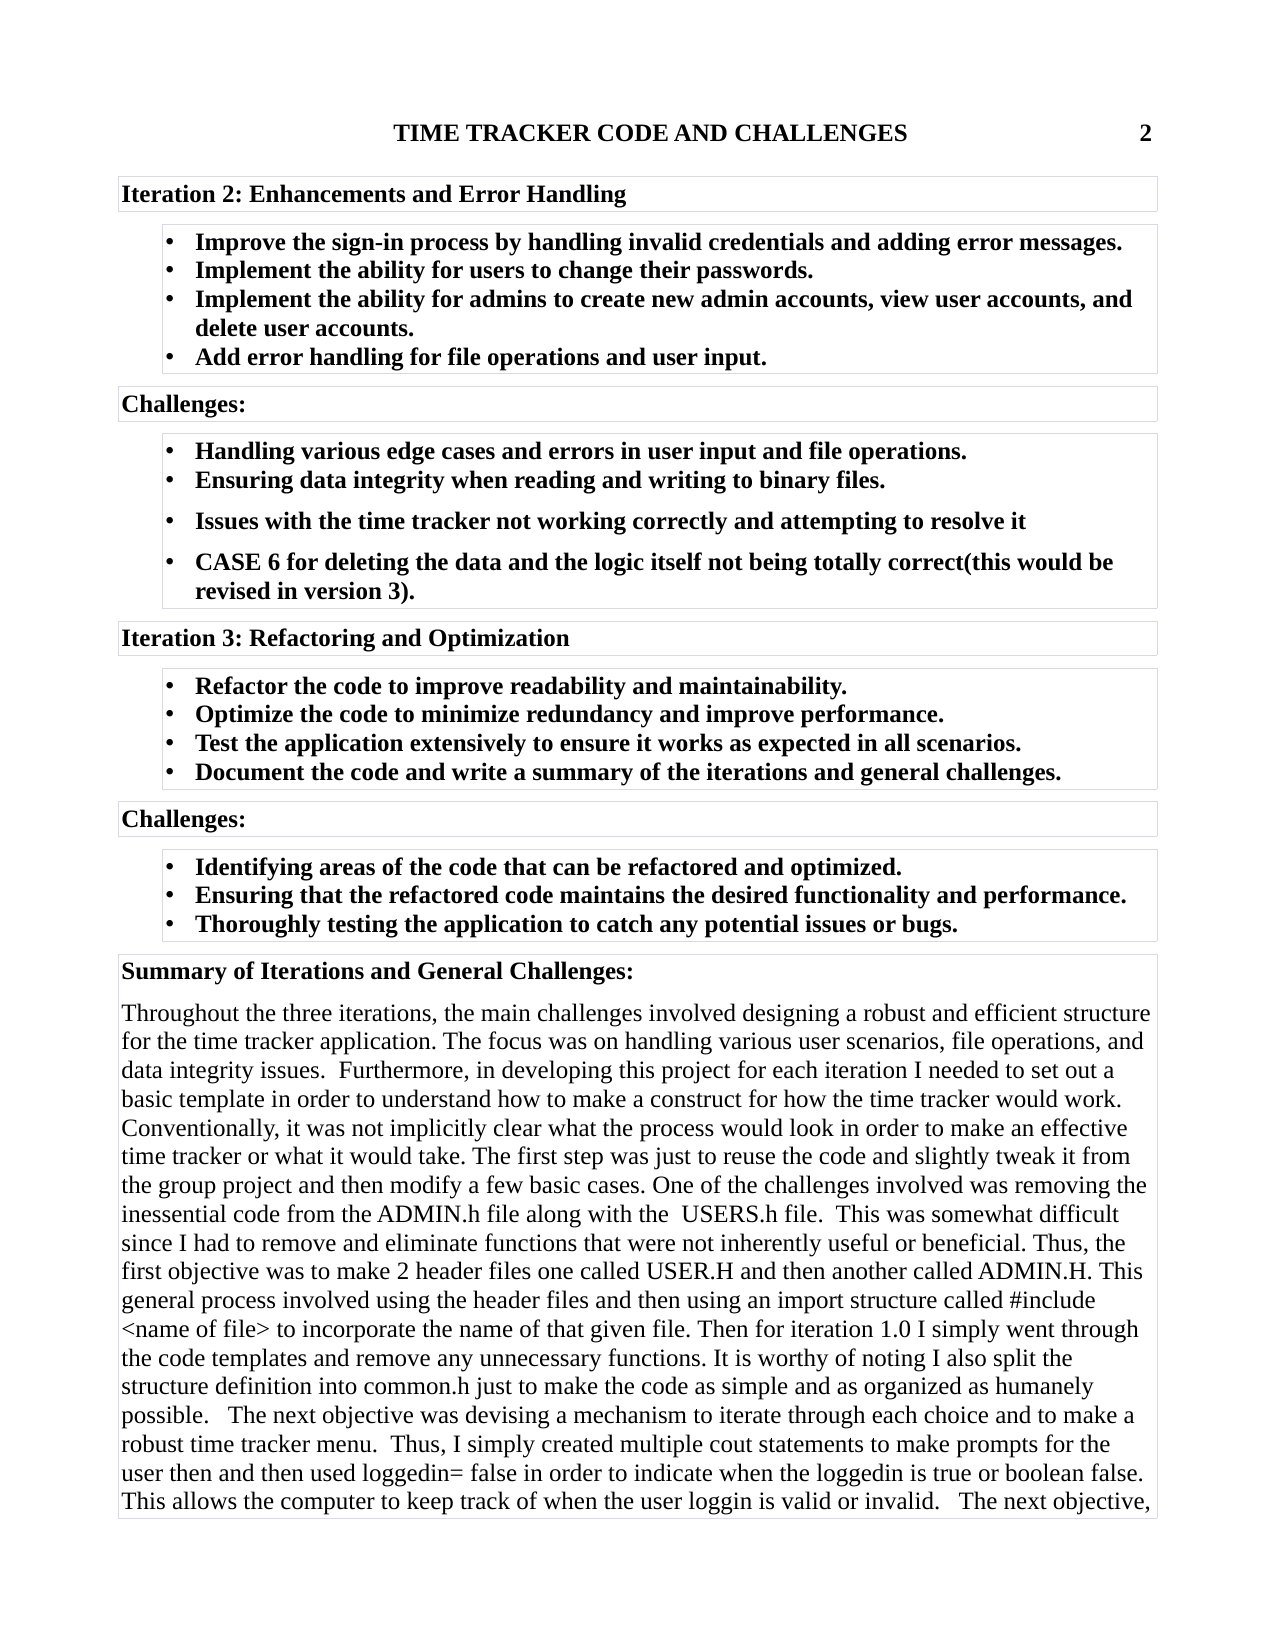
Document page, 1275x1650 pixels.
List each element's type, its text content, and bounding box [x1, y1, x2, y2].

list Optimize the code to minimize redundancy and improve performance. [163, 697, 1157, 725]
list Refactor the code to improve readability and maintainability. [163, 669, 1157, 697]
list Document the code and write a summary of the iterations and general challenges. [163, 754, 1157, 789]
list Ensuring data integrity when reading and writing to binary files. [163, 462, 1157, 494]
list Improve the sign-in process by handling invalid credentials and adding error messages. [163, 225, 1157, 252]
list Issues with the time tracker not working correctly and attempting to resolve it [163, 503, 1157, 535]
text Challenges: [119, 802, 1157, 836]
text Iteration 3: Refactoring and Optimization [119, 622, 1157, 655]
list CASE 6 for deleting the data and the logic itself not being totally correct(this would be revised in version 3). [163, 544, 1157, 608]
text Summary of Iterations and General Challenges: [119, 955, 1157, 985]
list Implement the ability for admins to create new admin accounts, view user accounts, and delete user accounts. [163, 281, 1157, 339]
list Implement the ability for users to change their passwords. [163, 252, 1157, 281]
list Handling various edge cases and errors in user input and file operations. [163, 434, 1157, 462]
text Challenges: [119, 387, 1157, 421]
list Add error handling for file operations and user input. [163, 339, 1157, 373]
list Thoroughly testing the application to catch any potential issues or bugs. [163, 906, 1157, 941]
text Throughout the three iterations, the main challenges involved designing a robust and efficient structure for the time tracker application. The focus was on handling various user scenarios, file operations, and data integrity issues. Furthermore, in developing this project for each iteration I needed to set out a basic template in order to understand how to make a construct for how the time tracker would work. Conventionally, it was not implicitly clear what the process would look in order to make an effective time tracker or what it would take. The first step was just to reuse the code and slightly tweak it from the group project and then modify a few basic cases. One of the challenges involved was removing the inessential code from the ADMIN.h file along with the USERS.h file. This was somewhat difficult since I had to remove and eliminate functions that were not inherently useful or beneficial. Thus, the first objective was to make 2 header files one called USER.H and then another called ADMIN.H. This general process involved using the header files and then using an import structure called #include <name of file> to incorporate the name of that given file. Then for iteration 1.0 I simply went through the code templates and remove any unnecessary functions. It is worthy of noting I also split the structure definition into common.h just to make the code as simple and as organized as humanely possible. The next objective was devising a mechanism to iterate through each choice and to make a robust time tracker menu. Thus, I simply created multiple cout statements to make prompts for the user then and then used loggedin= false in order to indicate when the loggedin is true or boolean false. This allows the computer to keep track of when the user loggin is valid or invalid. The next objective, [119, 995, 1157, 1518]
text Iteration 2: Enhancements and Error Handling [119, 177, 1157, 211]
list Test the application extensively to ensure it works as expected in all scenarios. [163, 725, 1157, 754]
list Ensuring that the refactored code maintains the desired functionality and performance. [163, 877, 1157, 906]
list Identifying areas of the code that can be refactored and optimized. [163, 850, 1157, 877]
